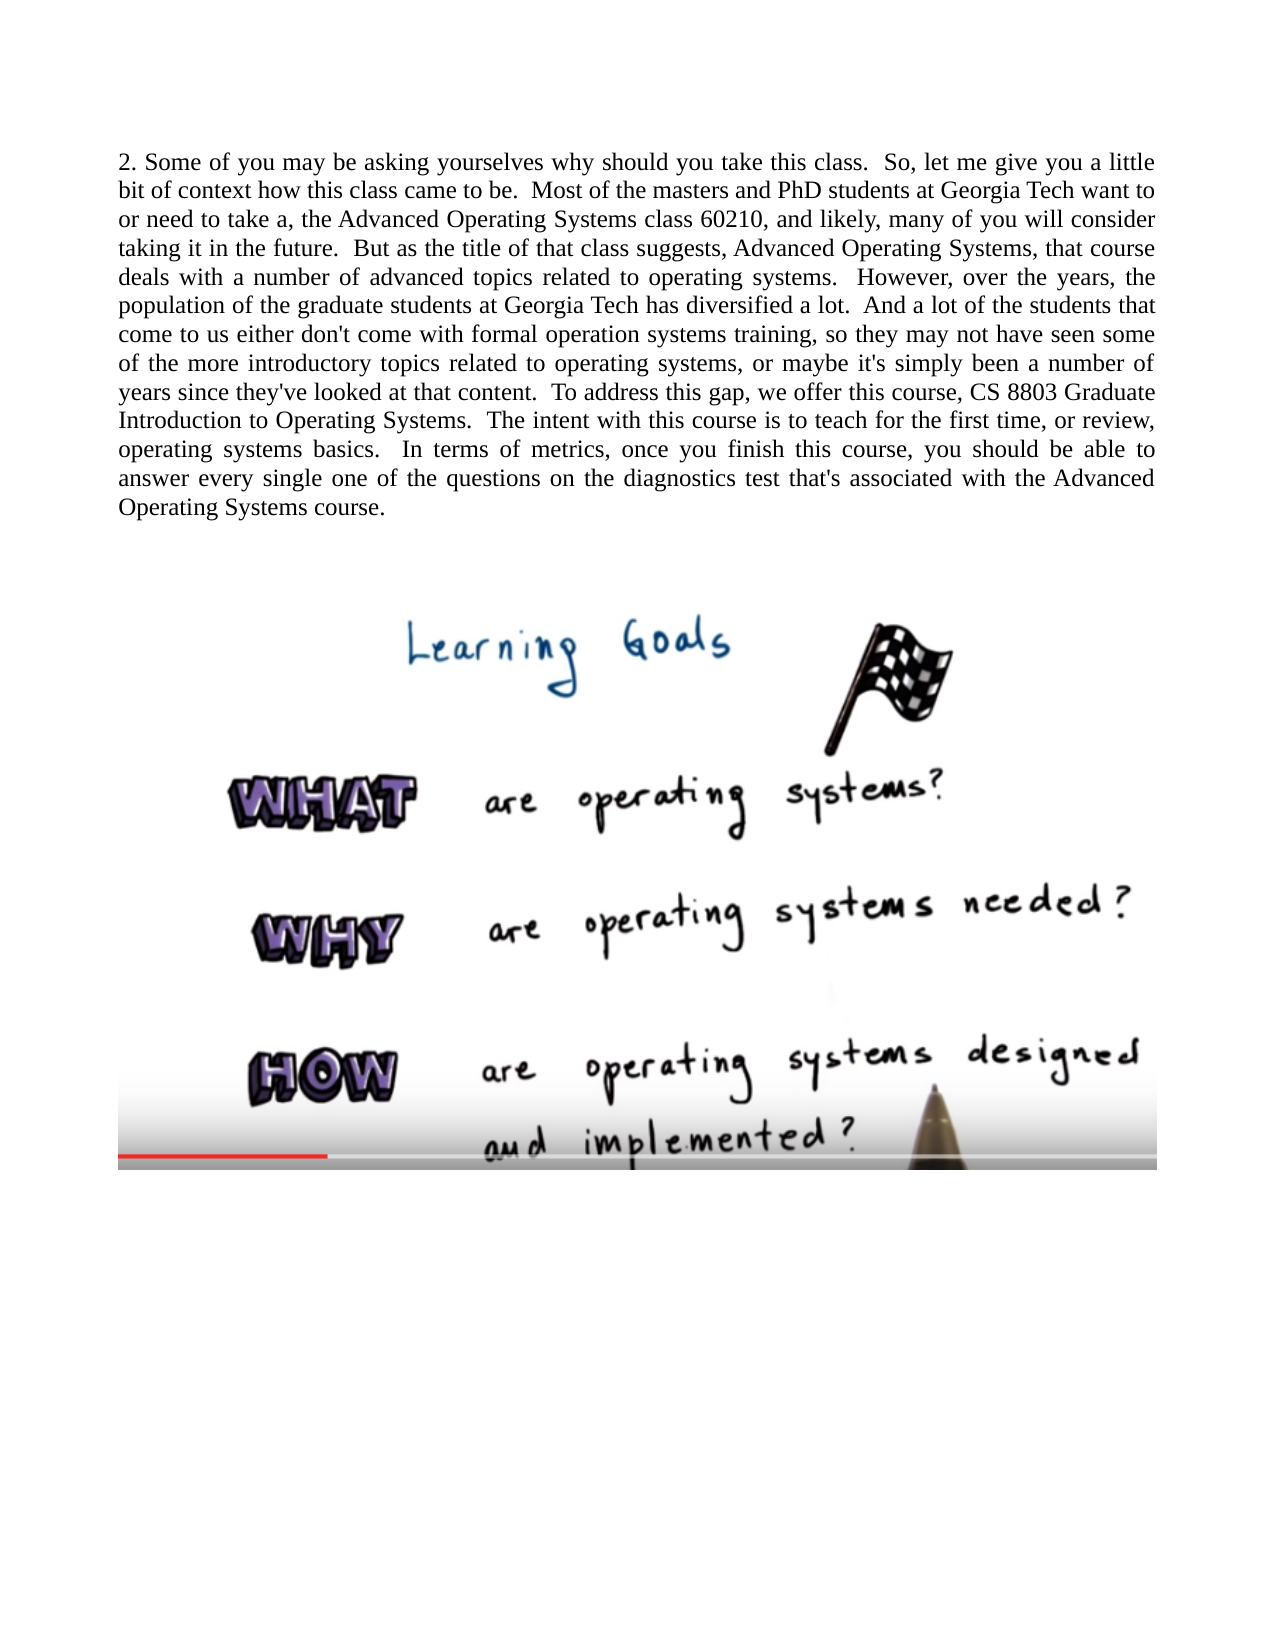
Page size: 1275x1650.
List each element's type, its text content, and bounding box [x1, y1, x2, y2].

text 2. Some of you may be asking yourselves why should you take this class. So, let me give you a little bit of context how this class came to be. Most of the masters and PhD students at Georgia Tech want to or need to take a, the Advanced Operating Systems class 60210, and likely, many of you will consider taking it in the future. But as the title of that class suggests, Advanced Operating Systems, that course deals with a number of advanced topics related to operating systems. However, over the years, the population of the graduate students at Georgia Tech has diversified a lot. And a lot of the students that come to us either don't come with formal operation systems training, so they may not have seen some of the more introductory topics related to operating systems, or maybe it's simply been a number of years since they've looked at that content. To address this gap, we offer this course, CS 8803 Graduate Introduction to Operating Systems. The intent with this course is to teach for the first time, or review, operating systems basics. In terms of metrics, once you finish this course, you should be able to answer every single one of the questions on the diagnostics test that's associated with the Advanced Operating Systems course. [118, 147, 1157, 521]
picture [118, 606, 1157, 1170]
